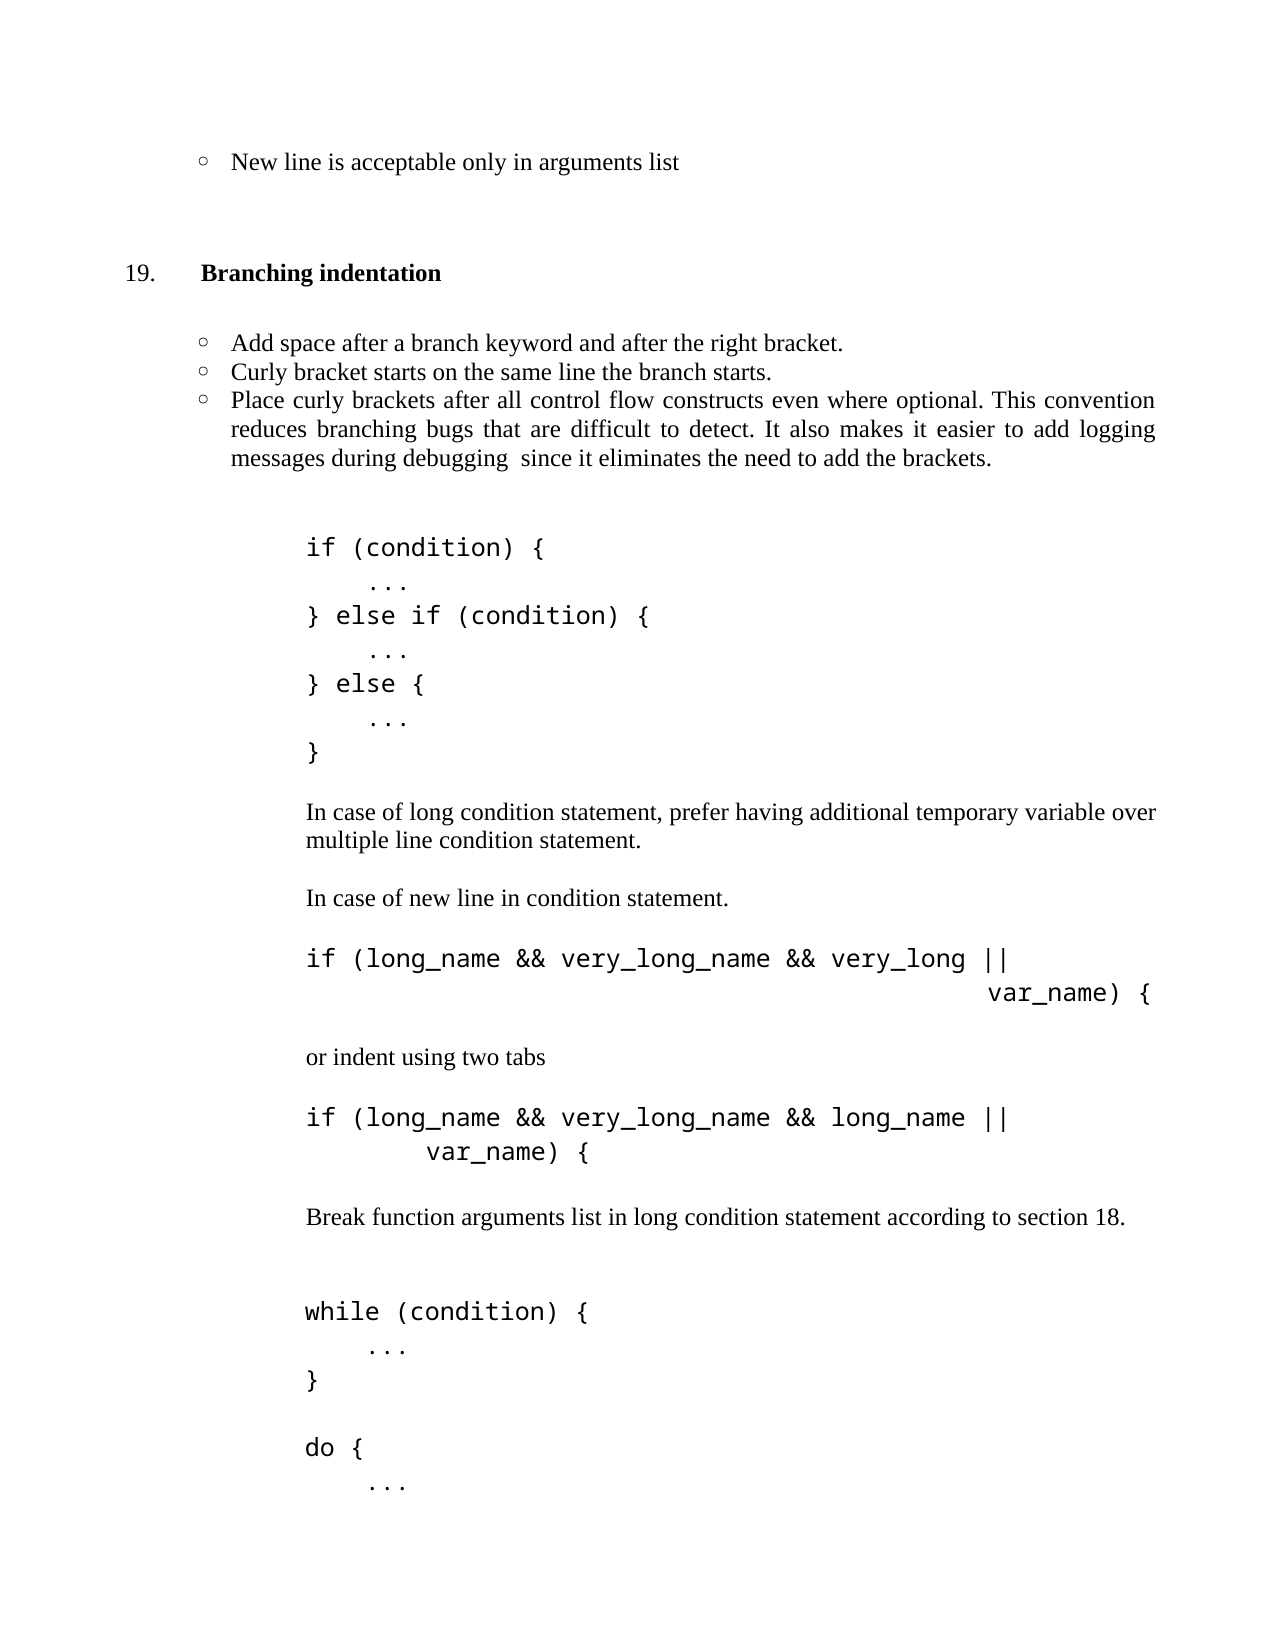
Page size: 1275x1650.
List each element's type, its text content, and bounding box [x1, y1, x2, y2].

list Add space after a branch keyword and after the right bracket. [193, 328, 1157, 357]
list while (condition) { [193, 1294, 1157, 1328]
list ... [193, 1464, 1157, 1498]
list Curly bracket starts on the same line the branch starts. [193, 357, 1157, 386]
list var_name) { [268, 1134, 1157, 1168]
list Break function arguments list in long condition statement according to section 18. [268, 1202, 1157, 1231]
list ... [193, 1328, 1157, 1362]
list var_name) { [231, 974, 1157, 1008]
list if (long_name && very_long_name && very_long || [268, 940, 1157, 974]
list if (condition) { [268, 529, 1157, 563]
list ... [268, 563, 1157, 597]
list do { [193, 1430, 1157, 1464]
list New line is acceptable only in arguments list [193, 147, 1157, 176]
list } else if (condition) { [268, 597, 1157, 632]
subtitle Branching indentation [118, 258, 1157, 287]
list } [193, 1362, 1157, 1396]
list Place curly brackets after all control flow constructs even where optional. This convention reduces branching bugs that are difficult to detect. It also makes it easier to add logging messages during debugging since it eliminates the need to add the brackets. [193, 386, 1157, 472]
list In case of new line in condition statement. [268, 883, 1157, 912]
list or indent using two tabs [268, 1042, 1157, 1071]
list In case of long condition statement, prefer having additional temporary variable over multiple line condition statement. [268, 797, 1157, 854]
list ... [268, 700, 1157, 734]
list ... [268, 632, 1157, 666]
list } else { [268, 666, 1157, 700]
list if (long_name && very_long_name && long_name || [268, 1100, 1157, 1134]
list } [268, 734, 1157, 768]
